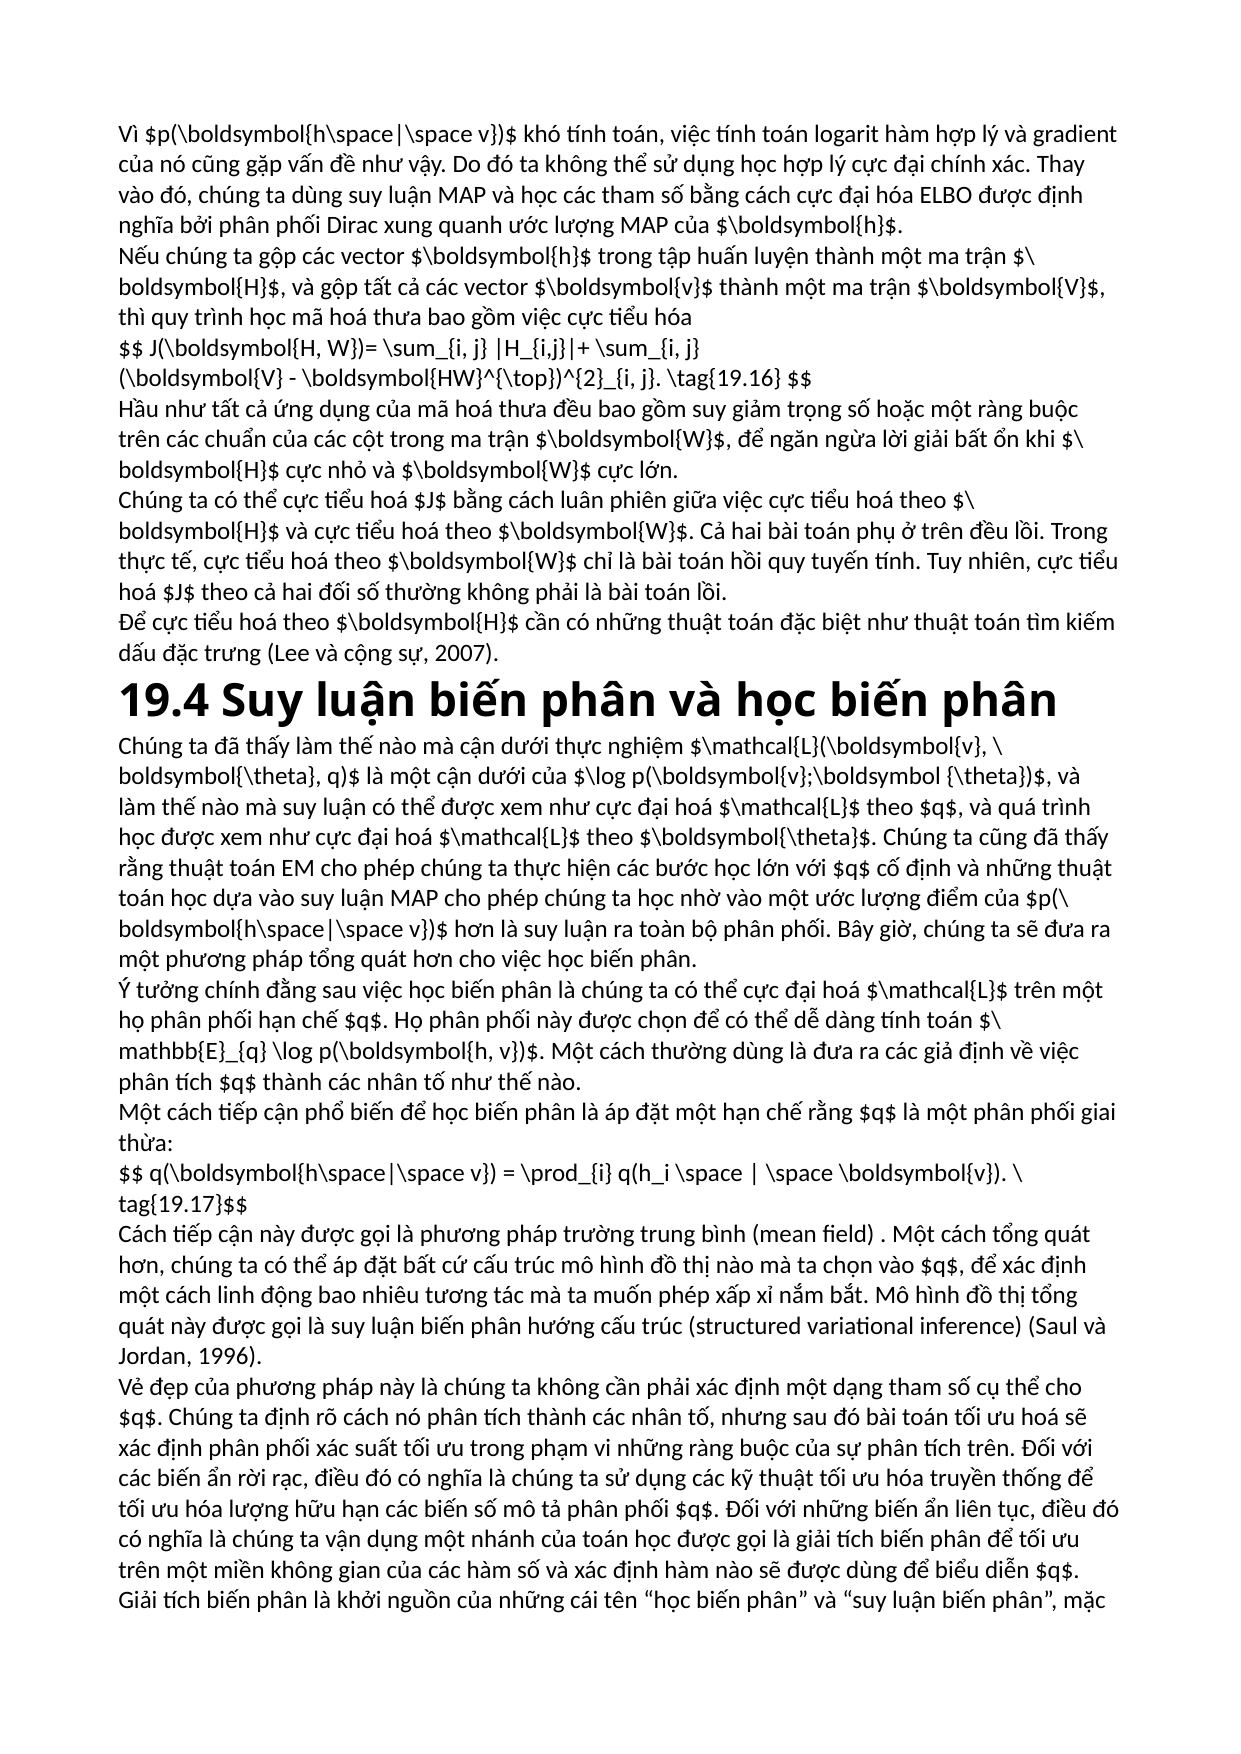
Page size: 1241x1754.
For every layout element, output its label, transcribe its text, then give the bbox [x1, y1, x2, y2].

text Một cách tiếp cận phổ biến để học biến phân là áp đặt một hạn chế rằng $q$ là một phân phối giai thừa: [118, 1096, 1122, 1157]
text (\boldsymbol{V} - \boldsymbol{HW}^{\top})^{2}_{i, j}. \tag{19.16} $$ [118, 362, 1122, 393]
text Để cực tiểu hoá theo $\boldsymbol{H}$ cần có những thuật toán đặc biệt như thuật toán tìm kiếm dấu đặc trưng (Lee và cộng sự, 2007). [118, 606, 1122, 667]
text $$ J(\boldsymbol{H, W})= \sum_{i, j} |H_{i,j}|+ \sum_{i, j} [118, 332, 1122, 362]
text Cách tiếp cận này được gọi là phương pháp trường trung bình (mean field) . Một cách tổng quát hơn, chúng ta có thể áp đặt bất cứ cấu trúc mô hình đồ thị nào mà ta chọn vào $q$, để xác định một cách linh động bao nhiêu tương tác mà ta muốn phép xấp xỉ nắm bắt. Mô hình đồ thị tổng quát này được gọi là suy luận biến phân hướng cấu trúc (structured variational inference) (Saul và Jordan, 1996). [118, 1218, 1122, 1371]
subtitle 19.4 Suy luận biến phân và học biến phân [118, 667, 1122, 730]
text Ý tưởng chính đằng sau việc học biến phân là chúng ta có thể cực đại hoá $\mathcal{L}$ trên một họ phân phối hạn chế $q$. Họ phân phối này được chọn để có thể dễ dàng tính toán $\mathbb{E}_{q} \log p(\boldsymbol{h, v})$. Một cách thường dùng là đưa ra các giả định về việc phân tích $q$ thành các nhân tố như thế nào. [118, 974, 1122, 1096]
text Vẻ đẹp của phương pháp này là chúng ta không cần phải xác định một dạng tham số cụ thể cho $q$. Chúng ta định rõ cách nó phân tích thành các nhân tố, nhưng sau đó bài toán tối ưu hoá sẽ xác định phân phối xác suất tối ưu trong phạm vi những ràng buộc của sự phân tích trên. Đối với các biến ẩn rời rạc, điều đó có nghĩa là chúng ta sử dụng các kỹ thuật tối ưu hóa truyền thống để tối ưu hóa lượng hữu hạn các biến số mô tả phân phối $q$. Đối với những biến ẩn liên tục, điều đó có nghĩa là chúng ta vận dụng một nhánh của toán học được gọi là giải tích biến phân để tối ưu trên một miền không gian của các hàm số và xác định hàm nào sẽ được dùng để biểu diễn $q$. Giải tích biến phân là khởi nguồn của những cái tên “học biến phân” và “suy luận biến phân”, mặc [118, 1371, 1122, 1615]
text $$ q(\boldsymbol{h\space|\space v}) = \prod_{i} q(h_i \space | \space \boldsymbol{v}). \tag{19.17}$$ [118, 1157, 1122, 1218]
text Nếu chúng ta gộp các vector $\boldsymbol{h}$ trong tập huấn luyện thành một ma trận $\boldsymbol{H}$, và gộp tất cả các vector $\boldsymbol{v}$ thành một ma trận $\boldsymbol{V}$, thì quy trình học mã hoá thưa bao gồm việc cực tiểu hóa [118, 240, 1122, 332]
text Vì $p(\boldsymbol{h\space|\space v})$ khó tính toán, việc tính toán logarit hàm hợp lý và gradient của nó cũng gặp vấn đề như vậy. Do đó ta không thể sử dụng học hợp lý cực đại chính xác. Thay vào đó, chúng ta dùng suy luận MAP và học các tham số bằng cách cực đại hóa ELBO được định nghĩa bởi phân phối Dirac xung quanh ước lượng MAP của $\boldsymbol{h}$. [118, 118, 1122, 240]
text Chúng ta có thể cực tiểu hoá $J$ bằng cách luân phiên giữa việc cực tiểu hoá theo $\boldsymbol{H}$ và cực tiểu hoá theo $\boldsymbol{W}$. Cả hai bài toán phụ ở trên đều lồi. Trong thực tế, cực tiểu hoá theo $\boldsymbol{W}$ chỉ là bài toán hồi quy tuyến tính. Tuy nhiên, cực tiểu hoá $J$ theo cả hai đối số thường không phải là bài toán lồi. [118, 484, 1122, 606]
text Chúng ta đã thấy làm thế nào mà cận dưới thực nghiệm $\mathcal{L}(\boldsymbol{v}, \boldsymbol{\theta}, q)$ là một cận dưới của $\log p(\boldsymbol{v};\boldsymbol {\theta})$, và làm thế nào mà suy luận có thể được xem như cực đại hoá $\mathcal{L}$ theo $q$, và quá trình học được xem như cực đại hoá $\mathcal{L}$ theo $\boldsymbol{\theta}$. Chúng ta cũng đã thấy rằng thuật toán EM cho phép chúng ta thực hiện các bước học lớn với $q$ cố định và những thuật toán học dựa vào suy luận MAP cho phép chúng ta học nhờ vào một ước lượng điểm của $p(\boldsymbol{h\space|\space v})$ hơn là suy luận ra toàn bộ phân phối. Bây giờ, chúng ta sẽ đưa ra một phương pháp tổng quát hơn cho việc học biến phân. [118, 730, 1122, 974]
text Hầu như tất cả ứng dụng của mã hoá thưa đều bao gồm suy giảm trọng số hoặc một ràng buộc trên các chuẩn của các cột trong ma trận $\boldsymbol{W}$, để ngăn ngừa lời giải bất ổn khi $\boldsymbol{H}$ cực nhỏ và $\boldsymbol{W}$ cực lớn. [118, 393, 1122, 484]
